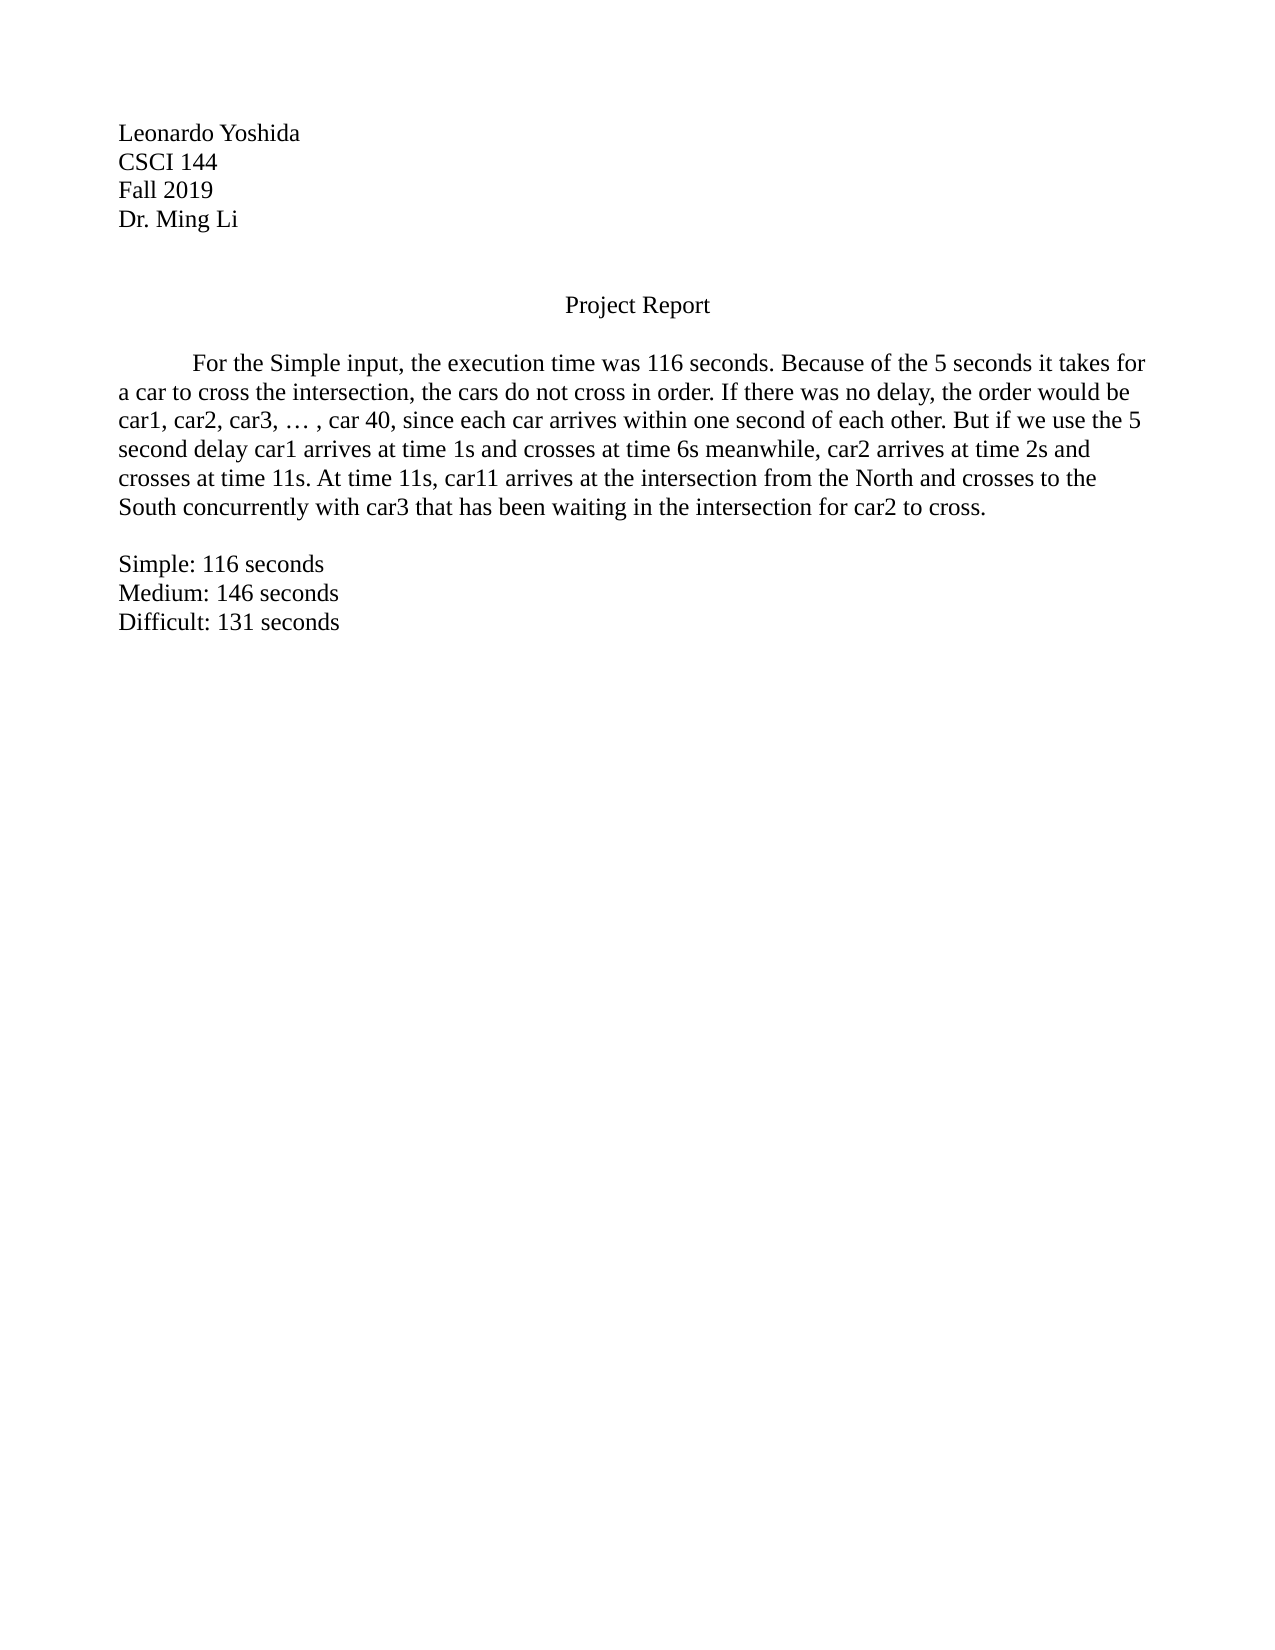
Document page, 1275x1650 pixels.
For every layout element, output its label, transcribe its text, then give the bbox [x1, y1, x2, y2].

text Dr. Ming Li [118, 204, 1157, 233]
text Medium: 146 seconds [118, 578, 1157, 607]
text Project Report [118, 291, 1157, 319]
text CSCI 144 [118, 147, 1157, 176]
text Fall 2019 [118, 176, 1157, 204]
text Difficult: 131 seconds [118, 607, 1157, 636]
text Leonardo Yoshida [118, 118, 1157, 147]
text Simple: 116 seconds [118, 549, 1157, 578]
text For the Simple input, the execution time was 116 seconds. Because of the 5 seconds it takes for a car to cross the intersection, the cars do not cross in order. If there was no delay, the order would be car1, car2, car3, … , car 40, since each car arrives within one second of each other. But if we use the 5 second delay car1 arrives at time 1s and crosses at time 6s meanwhile, car2 arrives at time 2s and crosses at time 11s. At time 11s, car11 arrives at the intersection from the North and crosses to the South concurrently with car3 that has been waiting in the intersection for car2 to cross. [118, 348, 1157, 521]
